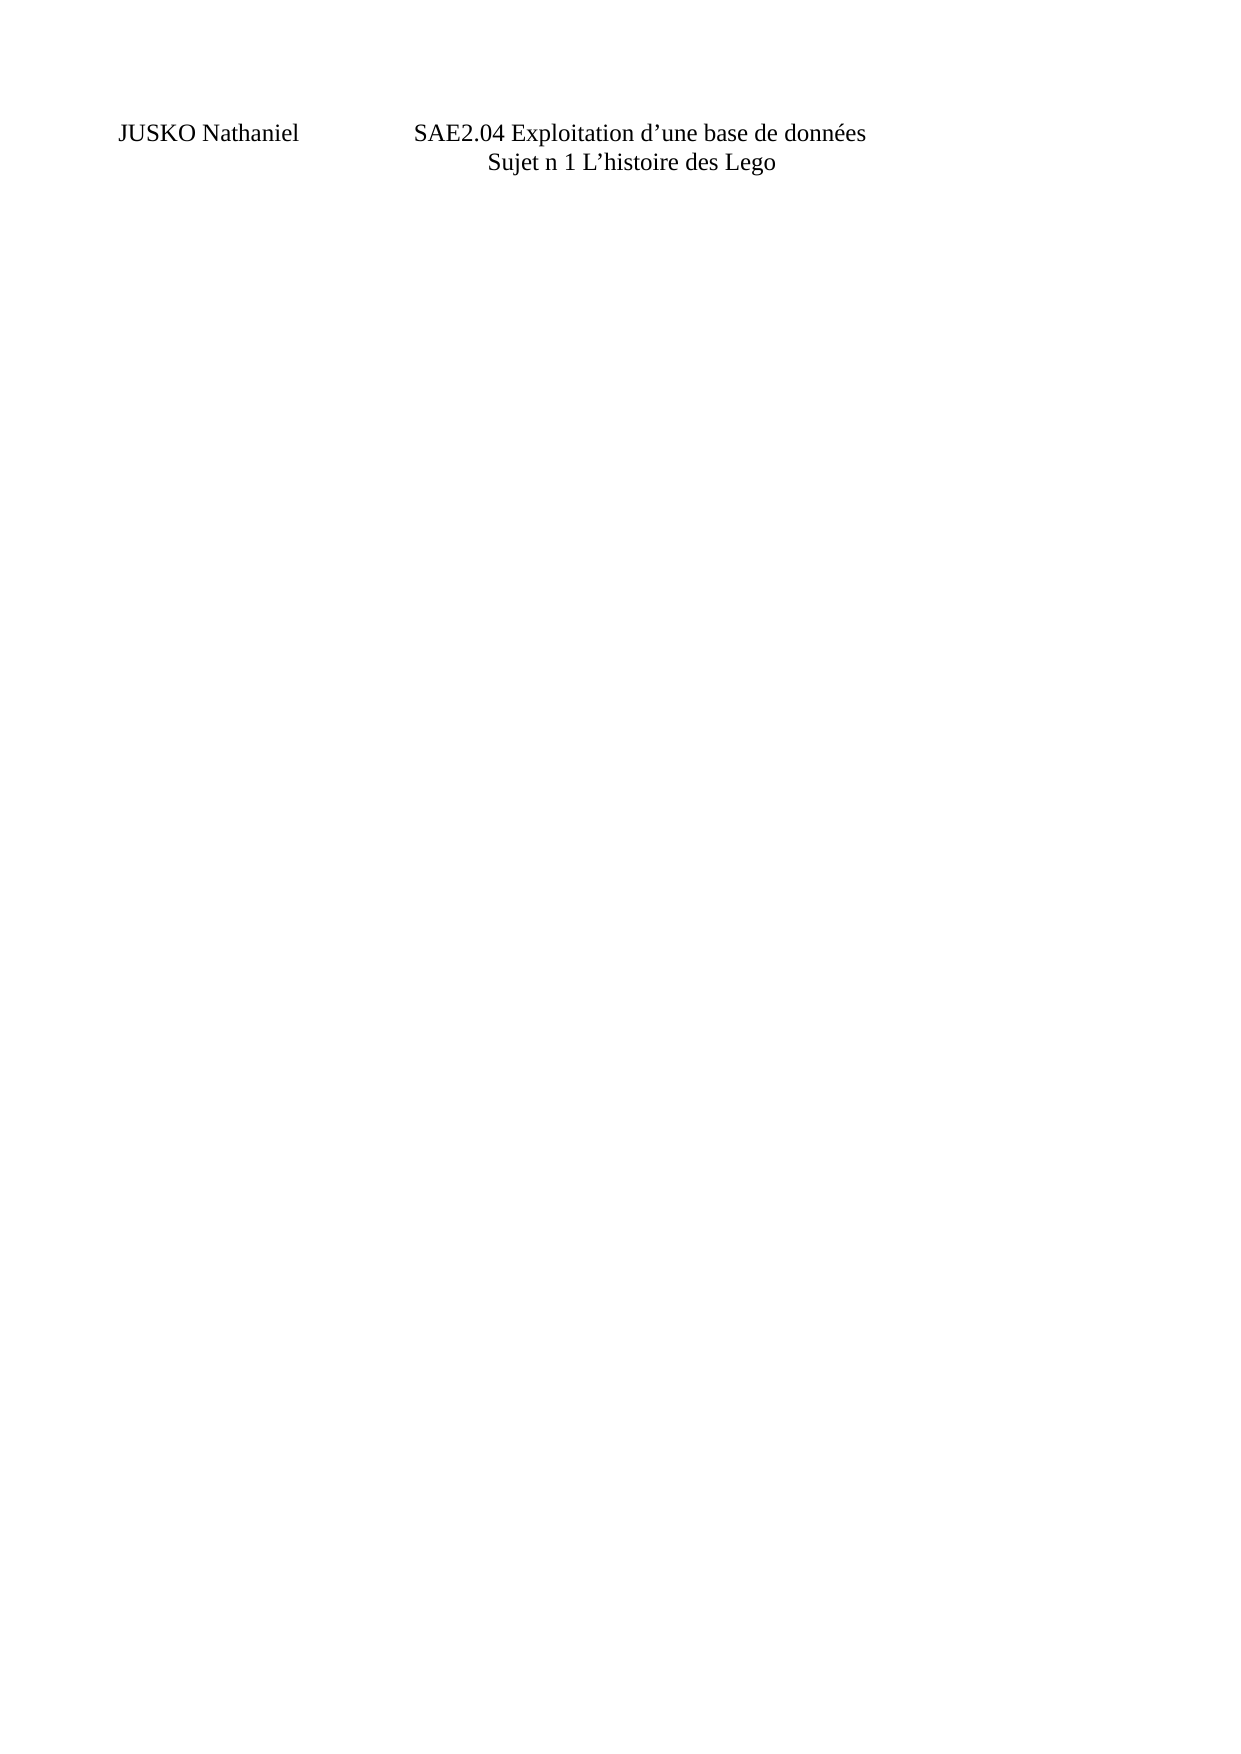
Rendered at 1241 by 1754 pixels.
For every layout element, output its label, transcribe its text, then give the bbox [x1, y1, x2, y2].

text JUSKO Nathaniel SAE2.04 Exploitation d’une base de données [118, 118, 1122, 147]
text Sujet n 1 L’histoire des Lego [118, 147, 1122, 176]
